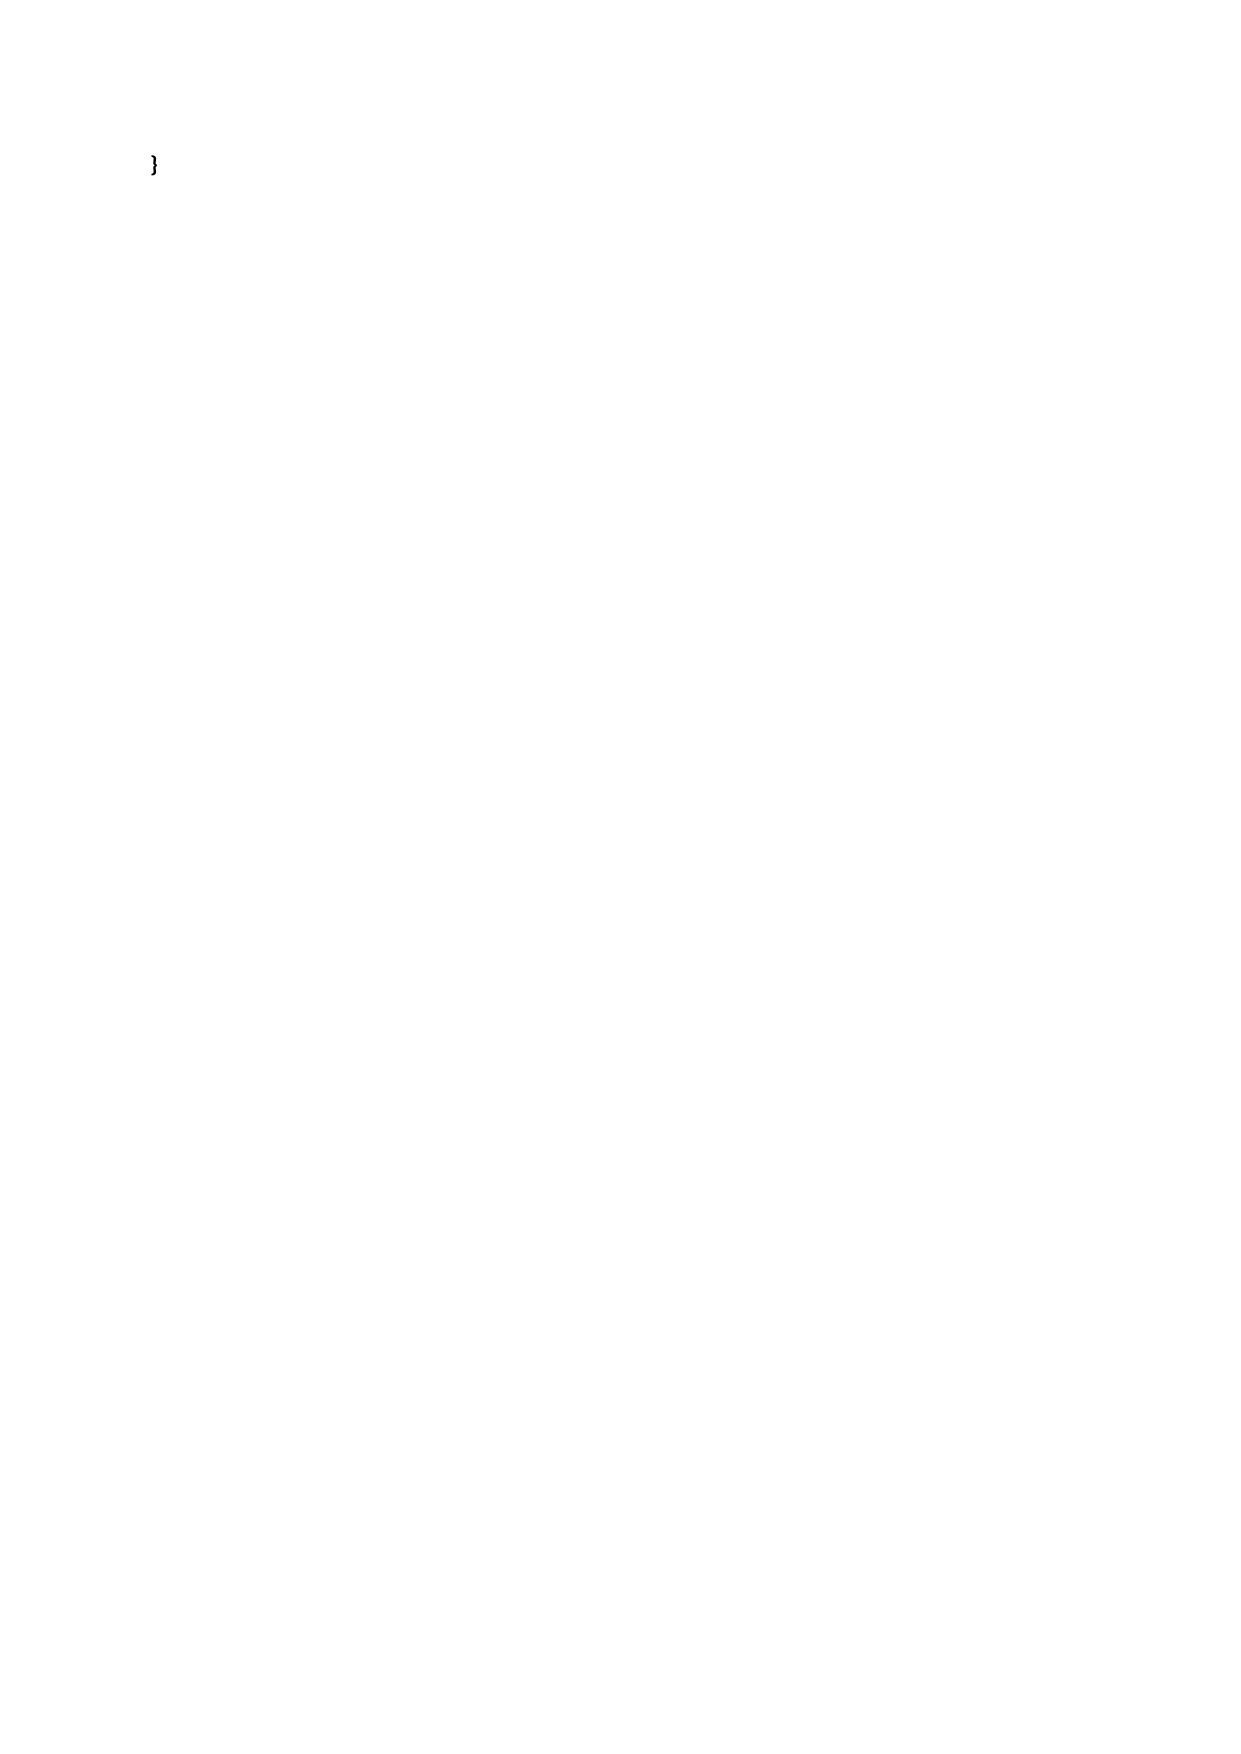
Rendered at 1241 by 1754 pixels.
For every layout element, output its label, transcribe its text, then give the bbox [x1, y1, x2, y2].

text } [150, 150, 1090, 178]
